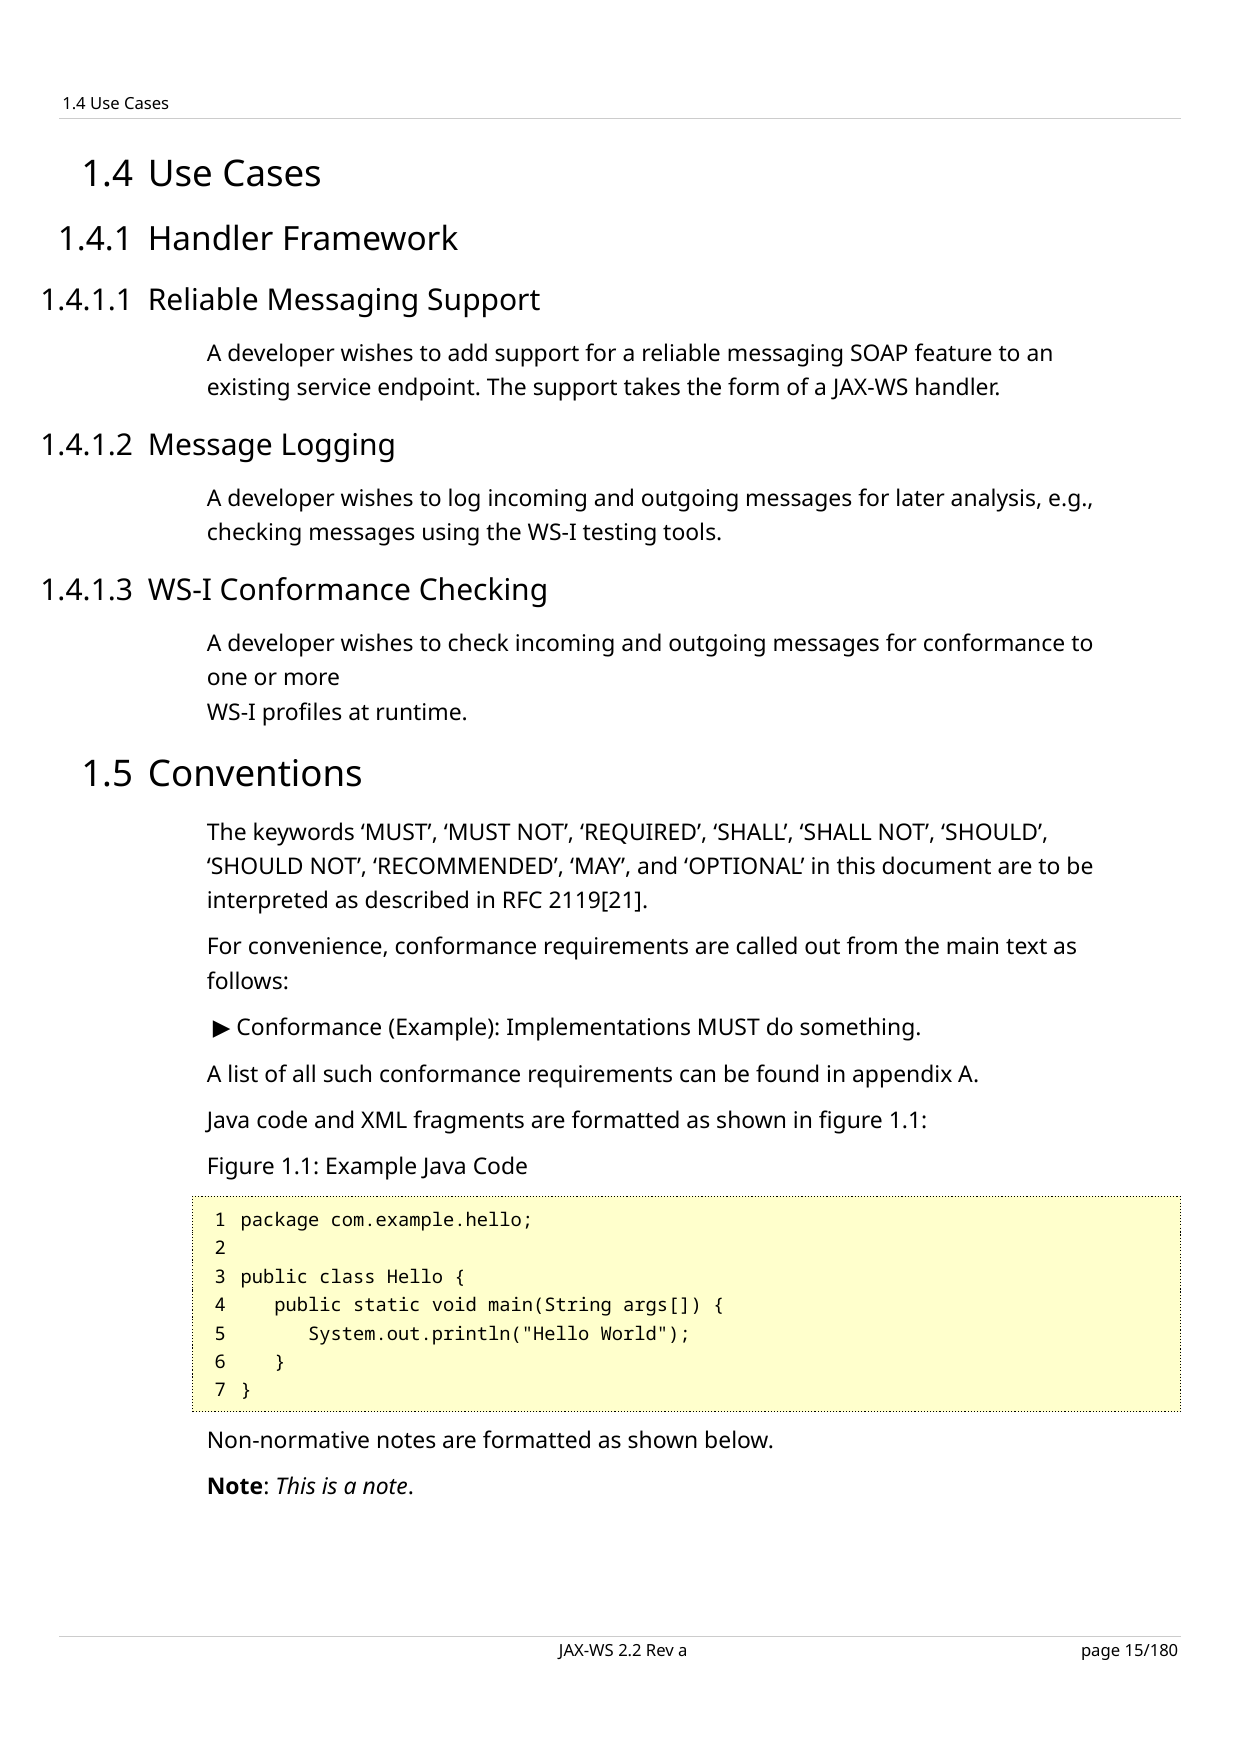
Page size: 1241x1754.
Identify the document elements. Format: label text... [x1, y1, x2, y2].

list Conformance (Example): Implementations MUST do something. [221, 1011, 1122, 1042]
text A list of all such conformance requirements can be found in appendix A. [207, 1058, 1122, 1089]
list } [192, 1338, 1181, 1367]
text Non-normative notes are formatted as shown below. [207, 1424, 1122, 1455]
text A developer wishes to log incoming and outgoing messages for later analysis, e.g., checking messages using the WS-I testing tools. [207, 482, 1122, 547]
subtitle Conventions [133, 748, 1181, 798]
list public class Hello { [192, 1253, 1181, 1281]
list package com.example.hello; [192, 1196, 1181, 1224]
list public static void main(String args[]) { [192, 1281, 1181, 1310]
text For convenience, conformance requirements are called out from the main text as follows: [207, 930, 1122, 996]
text A developer wishes to add support for a reliable messaging SOAP feature to an existing service endpoint. The support takes the form of a JAX-WS handler. [207, 337, 1122, 402]
subtitle Message Logging [133, 423, 1181, 464]
subtitle Handler Framework [133, 215, 1181, 261]
text Figure 1.1: Example Java Code [207, 1150, 1122, 1181]
text The keywords ‘MUST’, ‘MUST NOT’, ‘REQUIRED’, ‘SHALL’, ‘SHALL NOT’, ‘SHOULD’, ‘SHOULD NOT’, ‘RECOMMENDED’, ‘MAY’, and ‘OPTIONAL’ in this document are to be interpreted as described in RFC 2119[21]. [207, 815, 1122, 915]
subtitle Use Cases [133, 147, 1181, 197]
text Java code and XML fragments are formatted as shown in figure 1.1: [207, 1104, 1122, 1135]
list } [192, 1367, 1181, 1412]
subtitle WS-I Conformance Checking [133, 568, 1181, 609]
text Note: This is a note. [207, 1470, 1122, 1501]
text A developer wishes to check incoming and outgoing messages for conformance to one or more WS-I profiles at runtime. [207, 627, 1122, 727]
subtitle Reliable Messaging Support [133, 278, 1181, 319]
list System.out.println("Hello World"); [192, 1310, 1181, 1338]
